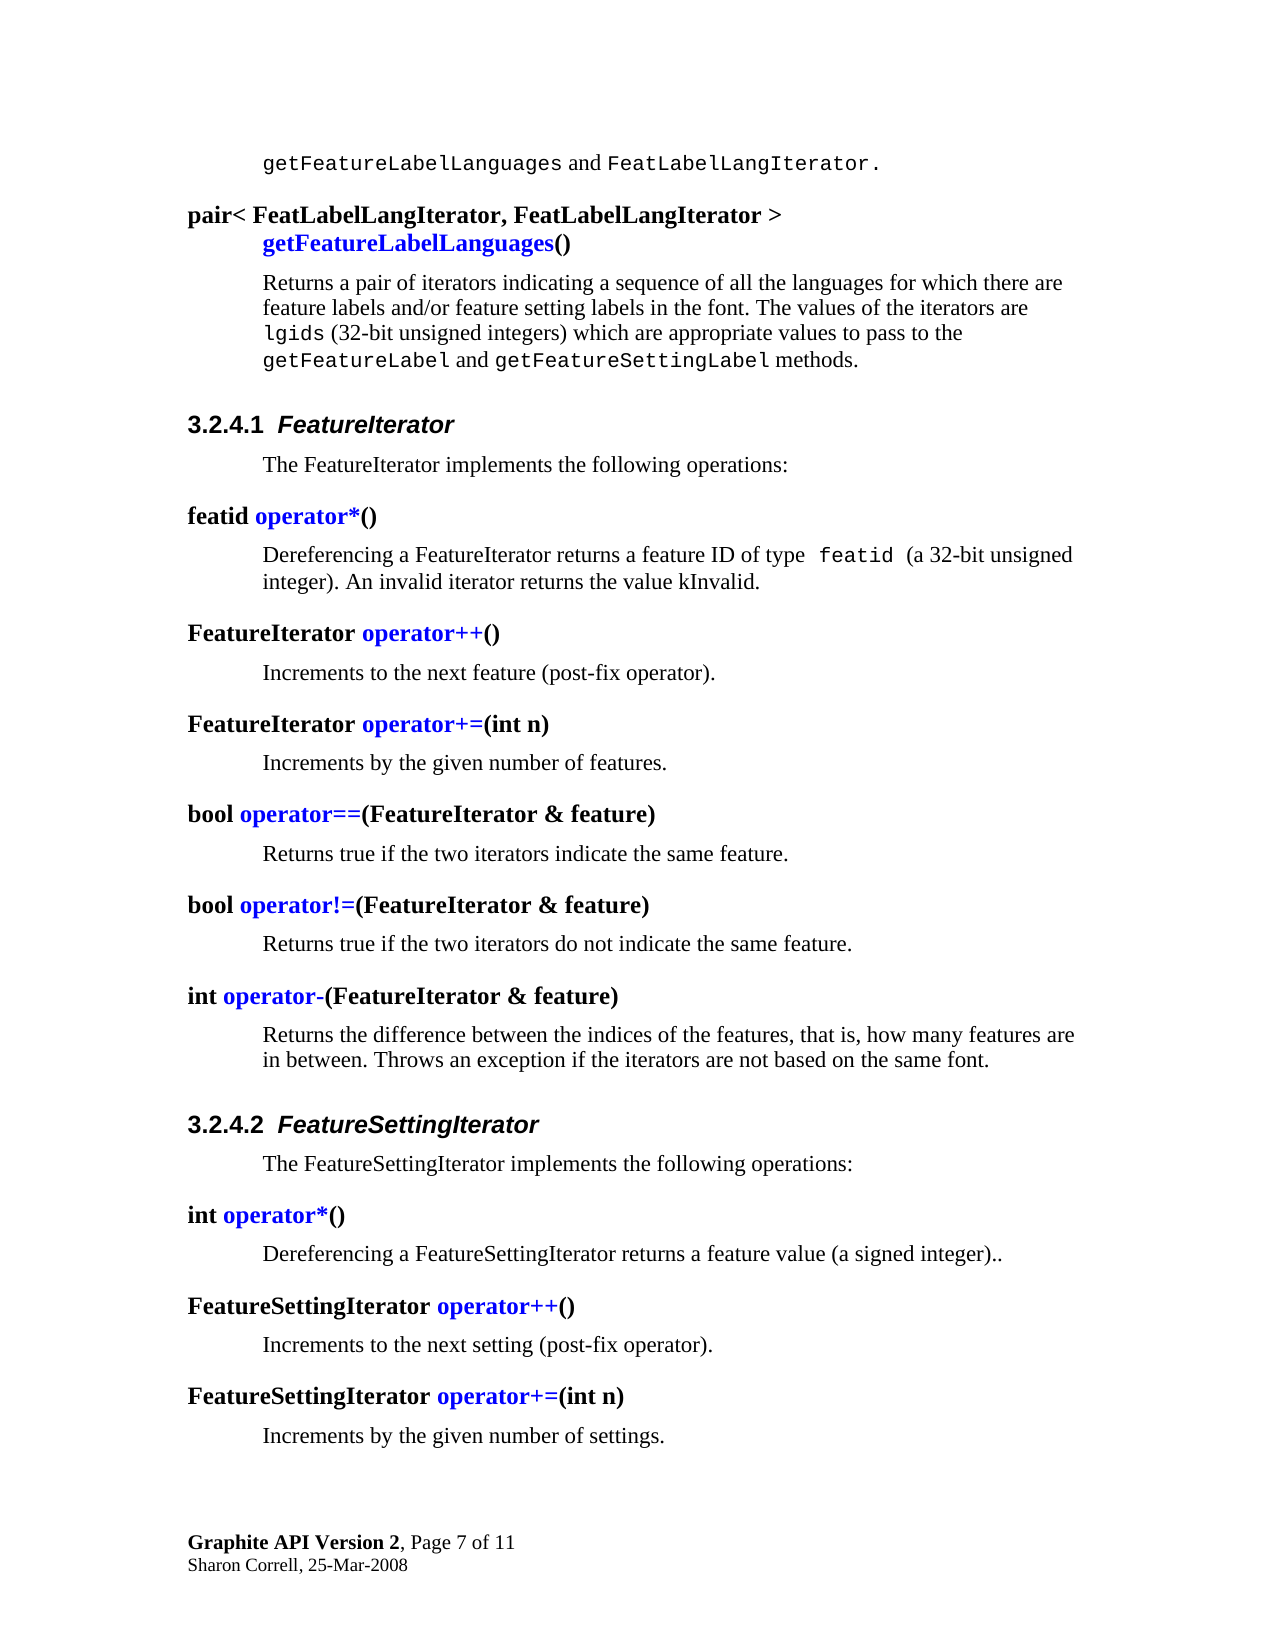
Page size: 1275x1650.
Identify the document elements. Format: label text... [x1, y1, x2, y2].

text getFeatureLabelLanguages and FeatLabelLangIterator. [262, 150, 1087, 177]
text Dereferencing a FeatureIterator returns a feature ID of type featid (a 32-bit unsigned integer). An invalid iterator returns the value kInvalid. [262, 542, 1087, 594]
text FeatureIterator operator+=(int n) [187, 710, 1087, 738]
text int operator-(FeatureIterator & feature) [187, 982, 1087, 1009]
text Returns a pair of iterators indicating a sequence of all the languages for which there are feature labels and/or feature setting labels in the font. The values of the iterators are lgids (32-bit unsigned integers) which are appropriate values to pass to the getFeatureLabel and getFeatureSettingLabel methods. [262, 269, 1087, 374]
text Dereferencing a FeatureSettingIterator returns a feature value (a signed integer).. [262, 1241, 1087, 1267]
text bool operator==(FeatureIterator & feature) [187, 801, 1087, 828]
text FeatureSettingIterator operator++() [187, 1292, 1087, 1319]
text bool operator!=(FeatureIterator & feature) [187, 891, 1087, 919]
text Returns true if the two iterators indicate the same feature. [262, 841, 1087, 866]
text featid operator*() [187, 502, 1087, 530]
text pair< FeatLabelLangIterator, FeatLabelLangIterator > getFeatureLabelLanguages() [187, 202, 1087, 257]
subtitle FeatureSettingIterator [187, 1110, 1087, 1138]
text Increments by the given number of settings. [262, 1423, 1087, 1448]
text Increments by the given number of features. [262, 750, 1087, 776]
text FeatureIterator operator++() [187, 619, 1087, 647]
text Increments to the next setting (post-fix operator). [262, 1332, 1087, 1357]
text int operator*() [187, 1201, 1087, 1229]
text Returns the difference between the indices of the features, that is, how many features are in between. Throws an exception if the iterators are not based on the same font. [262, 1022, 1087, 1073]
text The FeatureSettingIterator implements the following operations: [187, 1151, 1087, 1176]
text The FeatureIterator implements the following operations: [187, 452, 1087, 477]
subtitle FeatureIterator [187, 411, 1087, 439]
text FeatureSettingIterator operator+=(int n) [187, 1382, 1087, 1410]
text Returns true if the two iterators do not indicate the same feature. [262, 931, 1087, 957]
text Increments to the next feature (post-fix operator). [262, 659, 1087, 685]
